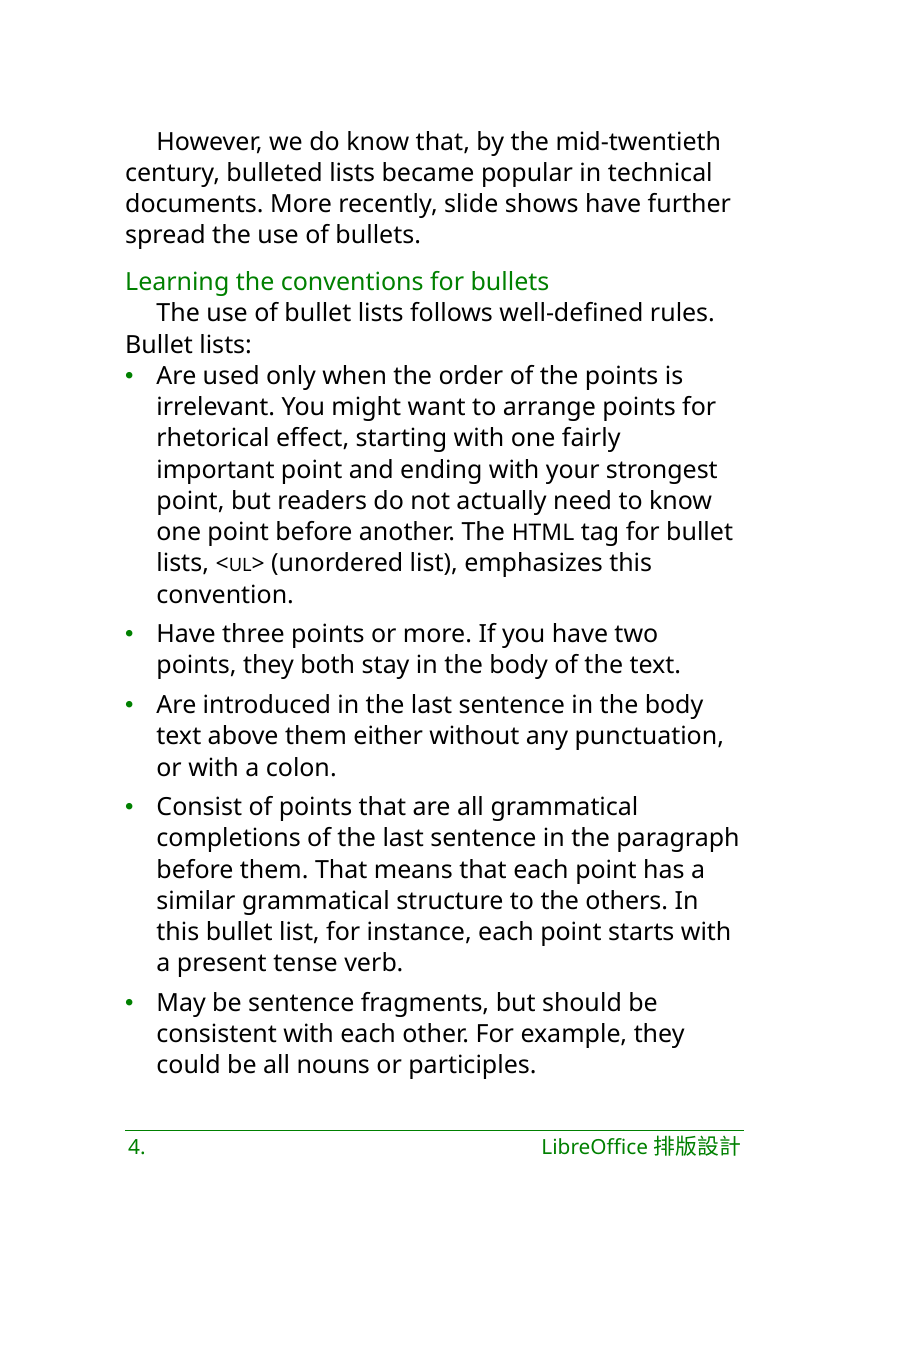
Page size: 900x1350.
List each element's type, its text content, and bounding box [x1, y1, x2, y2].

subtitle Learning the conventions for bullets [125, 266, 744, 297]
list Are used only when the order of the points is irrelevant. You might want to arrange points for rhetorical effect, starting with one fairly important point and ending with your strongest point, but readers do not actually need to know one point before another. The HTML tag for bullet lists, <ul> (unordered list), emphasizes this convention. [125, 359, 744, 609]
list Are introduced in the last sentence in the body text above them either without any punctuation, or with a colon. [125, 688, 744, 782]
text However, we do know that, by the mid-twentieth century, bulleted lists became popular in technical documents. More recently, slide shows have further spread the use of bullets. [125, 125, 744, 250]
list Have three points or more. If you have two points, they both stay in the body of the text. [125, 618, 744, 680]
list May be sentence fragments, but should be consistent with each other. For example, they could be all nouns or participles. [125, 986, 744, 1080]
list Consist of points that are all grammatical completions of the last sentence in the paragraph before them. That means that each point has a similar grammatical structure to the others. In this bullet list, for instance, each point starts with a present tense verb. [125, 791, 744, 978]
text The use of bullet lists follows well-defined rules. Bullet lists: [125, 297, 744, 359]
